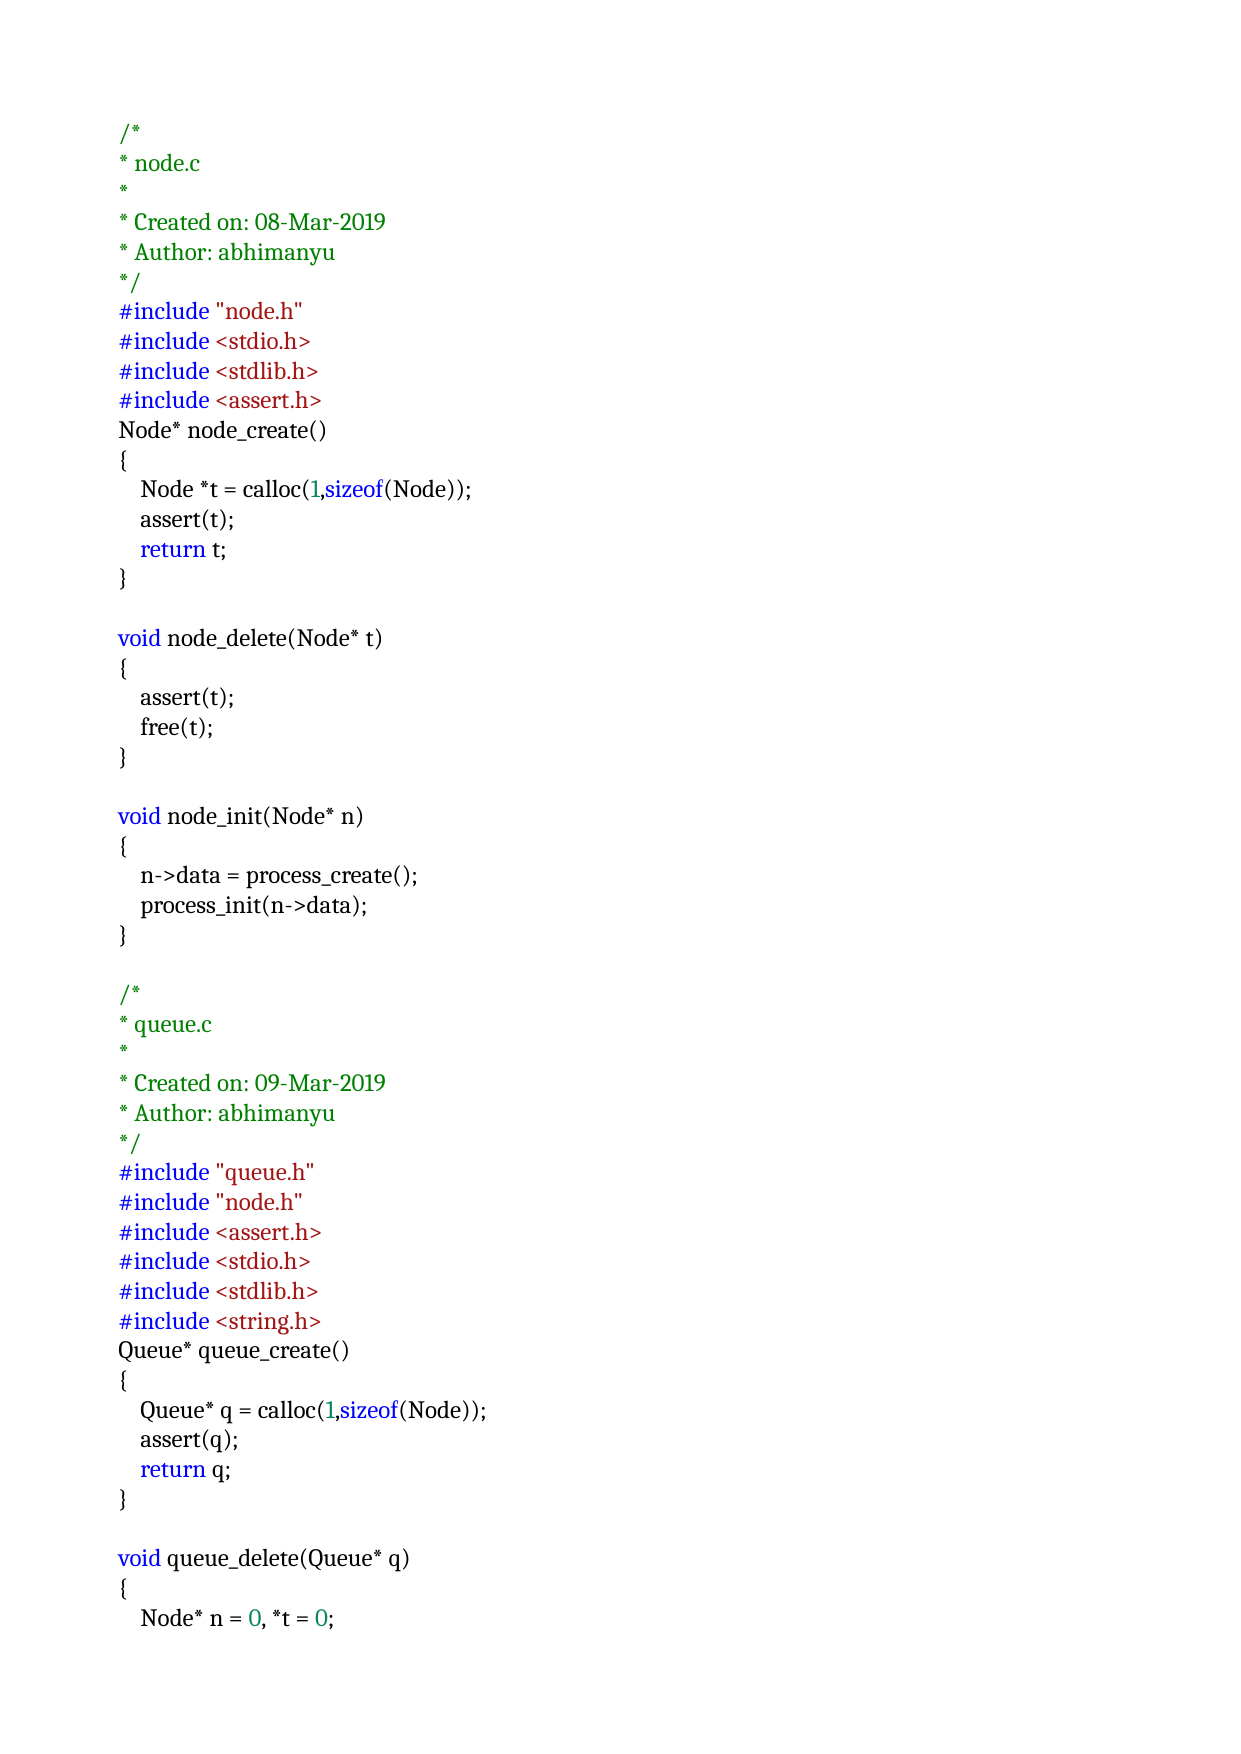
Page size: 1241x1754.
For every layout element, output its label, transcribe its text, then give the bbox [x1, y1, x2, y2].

text process_init(n->data); [118, 890, 1122, 920]
text { [118, 831, 1122, 860]
text Node *t = calloc(1,sizeof(Node)); [118, 474, 1122, 504]
text free(t); [118, 712, 1122, 742]
text Queue* queue_create() [118, 1335, 1122, 1365]
text #include <stdlib.h> [118, 1276, 1122, 1306]
text Queue* q = calloc(1,sizeof(Node)); [118, 1395, 1122, 1424]
text } [118, 742, 1122, 771]
text #include "node.h" [118, 296, 1122, 326]
text { [118, 1365, 1122, 1395]
text #include <assert.h> [118, 385, 1122, 415]
text n->data = process_create(); [118, 860, 1122, 890]
text Node* node_create() [118, 415, 1122, 445]
text { [118, 652, 1122, 682]
text #include "node.h" [118, 1187, 1122, 1217]
text #include <string.h> [118, 1306, 1122, 1335]
text void node_init(Node* n) [118, 801, 1122, 831]
text * node.c [118, 148, 1122, 177]
text assert(q); [118, 1424, 1122, 1454]
text * Created on: 08-Mar-2019 [118, 207, 1122, 237]
text /* [118, 979, 1122, 1009]
text #include <stdio.h> [118, 1246, 1122, 1276]
text * Author: abhimanyu [118, 1098, 1122, 1127]
text { [118, 1573, 1122, 1602]
text /* [118, 118, 1122, 148]
text #include "queue.h" [118, 1157, 1122, 1187]
text return q; [118, 1454, 1122, 1484]
text return t; [118, 534, 1122, 563]
text #include <assert.h> [118, 1217, 1122, 1246]
text void queue_delete(Queue* q) [118, 1543, 1122, 1573]
text } [118, 920, 1122, 949]
text * queue.c [118, 1009, 1122, 1038]
text * Author: abhimanyu [118, 237, 1122, 267]
text * [118, 177, 1122, 207]
text assert(t); [118, 504, 1122, 534]
text */ [118, 1127, 1122, 1157]
text #include <stdlib.h> [118, 356, 1122, 385]
text * [118, 1038, 1122, 1068]
text } [118, 1484, 1122, 1513]
text } [118, 563, 1122, 593]
text void node_delete(Node* t) [118, 623, 1122, 652]
text Node* n = 0, *t = 0; [118, 1602, 1122, 1632]
text { [118, 445, 1122, 474]
text * Created on: 09-Mar-2019 [118, 1068, 1122, 1098]
text #include <stdio.h> [118, 326, 1122, 356]
text assert(t); [118, 682, 1122, 712]
text */ [118, 267, 1122, 296]
